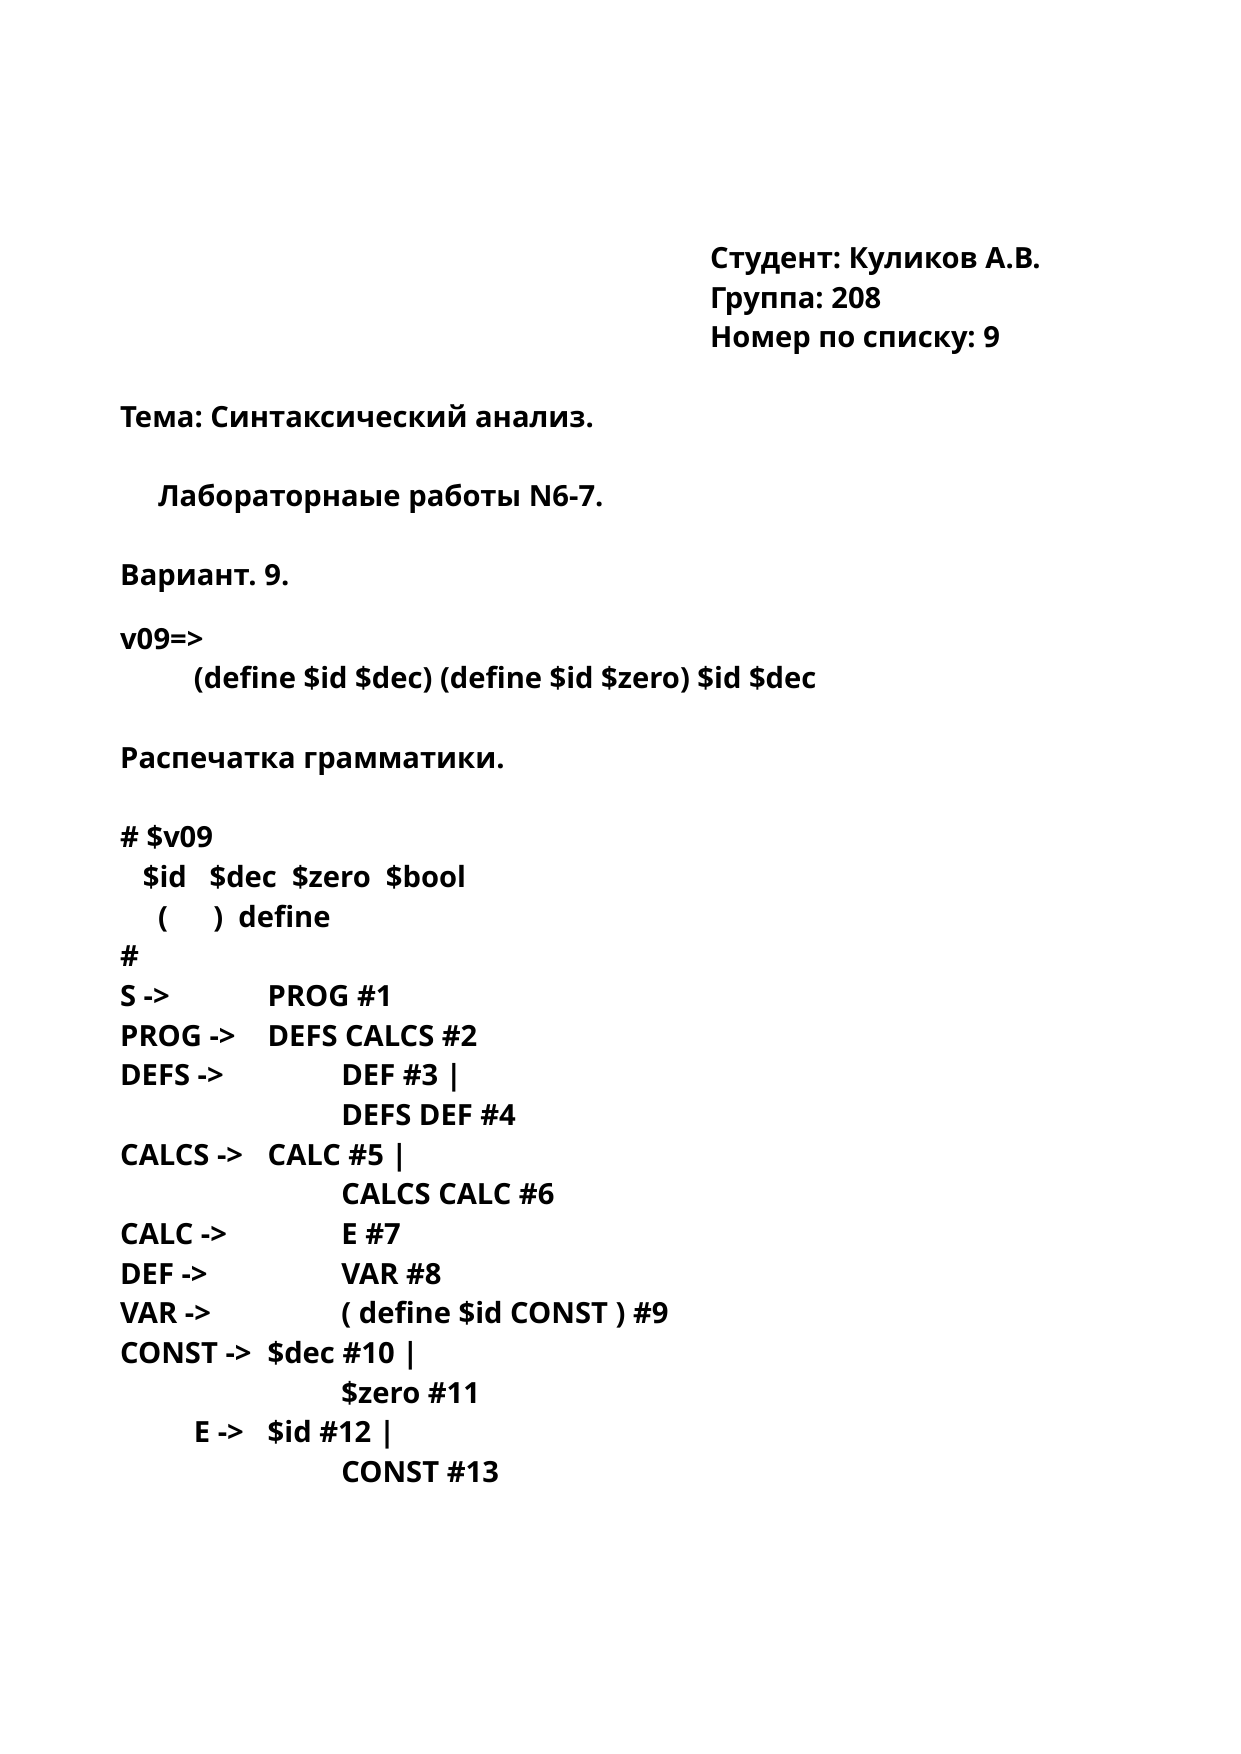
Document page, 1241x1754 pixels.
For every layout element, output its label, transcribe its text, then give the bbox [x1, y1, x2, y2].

text CALC -> E #7 [120, 1213, 1120, 1253]
text # $v09 [120, 816, 1120, 856]
text Вариант. 9. [120, 555, 1120, 594]
text Студент: Куликов А.В. [120, 237, 1120, 277]
text ( ) define [120, 896, 1120, 936]
text S -> PROG #1 [120, 975, 1120, 1015]
text Распечатка грамматики. [120, 737, 1120, 777]
text $id $dec $zero $bool [120, 856, 1120, 896]
text CONST -> $dec #10 | [120, 1332, 1120, 1372]
text VAR -> ( define $id CONST ) #9 [120, 1293, 1120, 1332]
text Номер по списку: 9 [120, 317, 1120, 356]
text Группа: 208 [120, 277, 1120, 317]
text v09=> [120, 618, 1120, 658]
text DEFS DEF #4 [120, 1094, 1120, 1134]
text DEF -> VAR #8 [120, 1253, 1120, 1293]
text CONST #13 [120, 1451, 1120, 1491]
text $zero #11 [120, 1372, 1120, 1412]
text E -> $id #12 | [120, 1412, 1120, 1451]
text # [120, 936, 1120, 975]
text Тема: Синтаксический анализ. [120, 396, 1120, 436]
text CALCS CALC #6 [120, 1174, 1120, 1213]
text PROG -> DEFS CALCS #2 [120, 1015, 1120, 1054]
text (define $id $dec) (define $id $zero) $id $dec [120, 658, 1120, 697]
text CALCS -> CALC #5 | [120, 1134, 1120, 1174]
text DEFS -> DEF #3 | [120, 1054, 1120, 1094]
text Лабораторнаые работы N6-7. [120, 475, 1120, 515]
